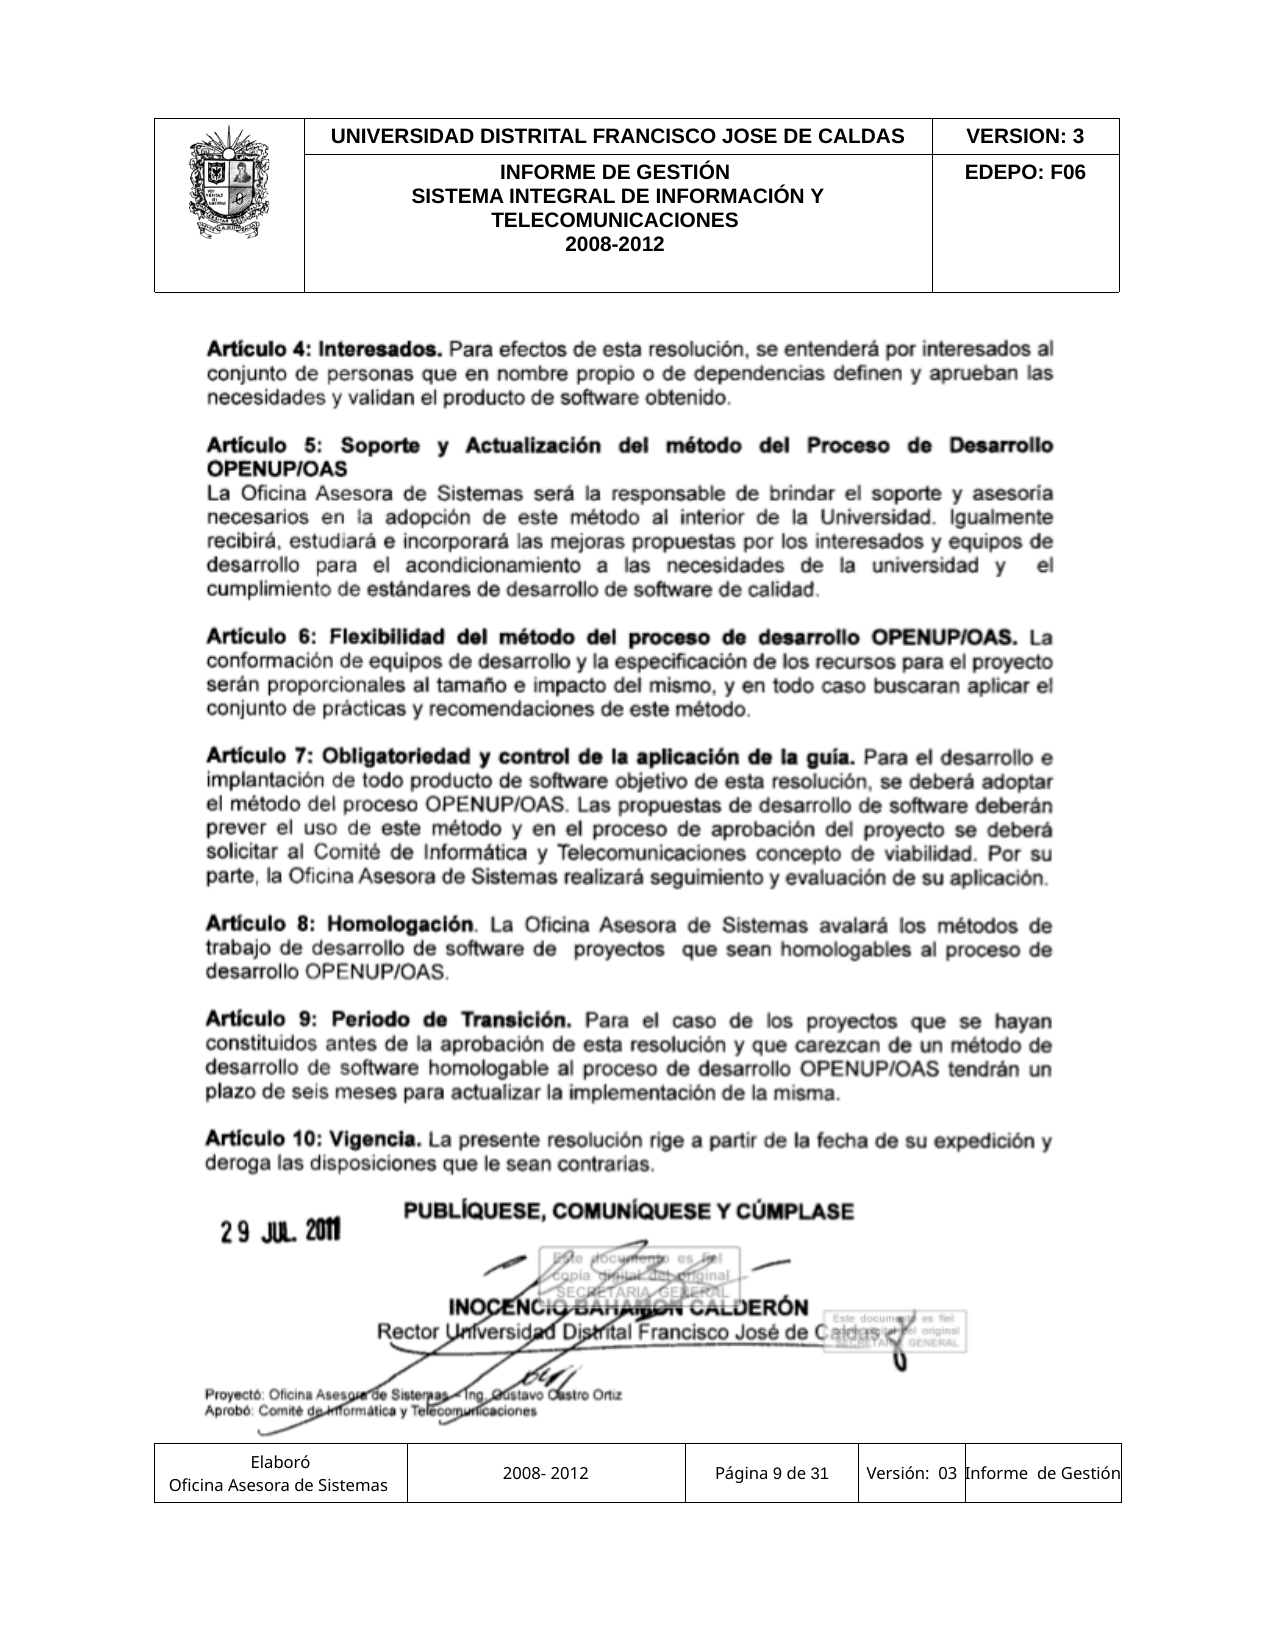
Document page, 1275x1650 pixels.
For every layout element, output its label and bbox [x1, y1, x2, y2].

picture [183, 321, 1088, 1443]
picture [188, 124, 270, 239]
